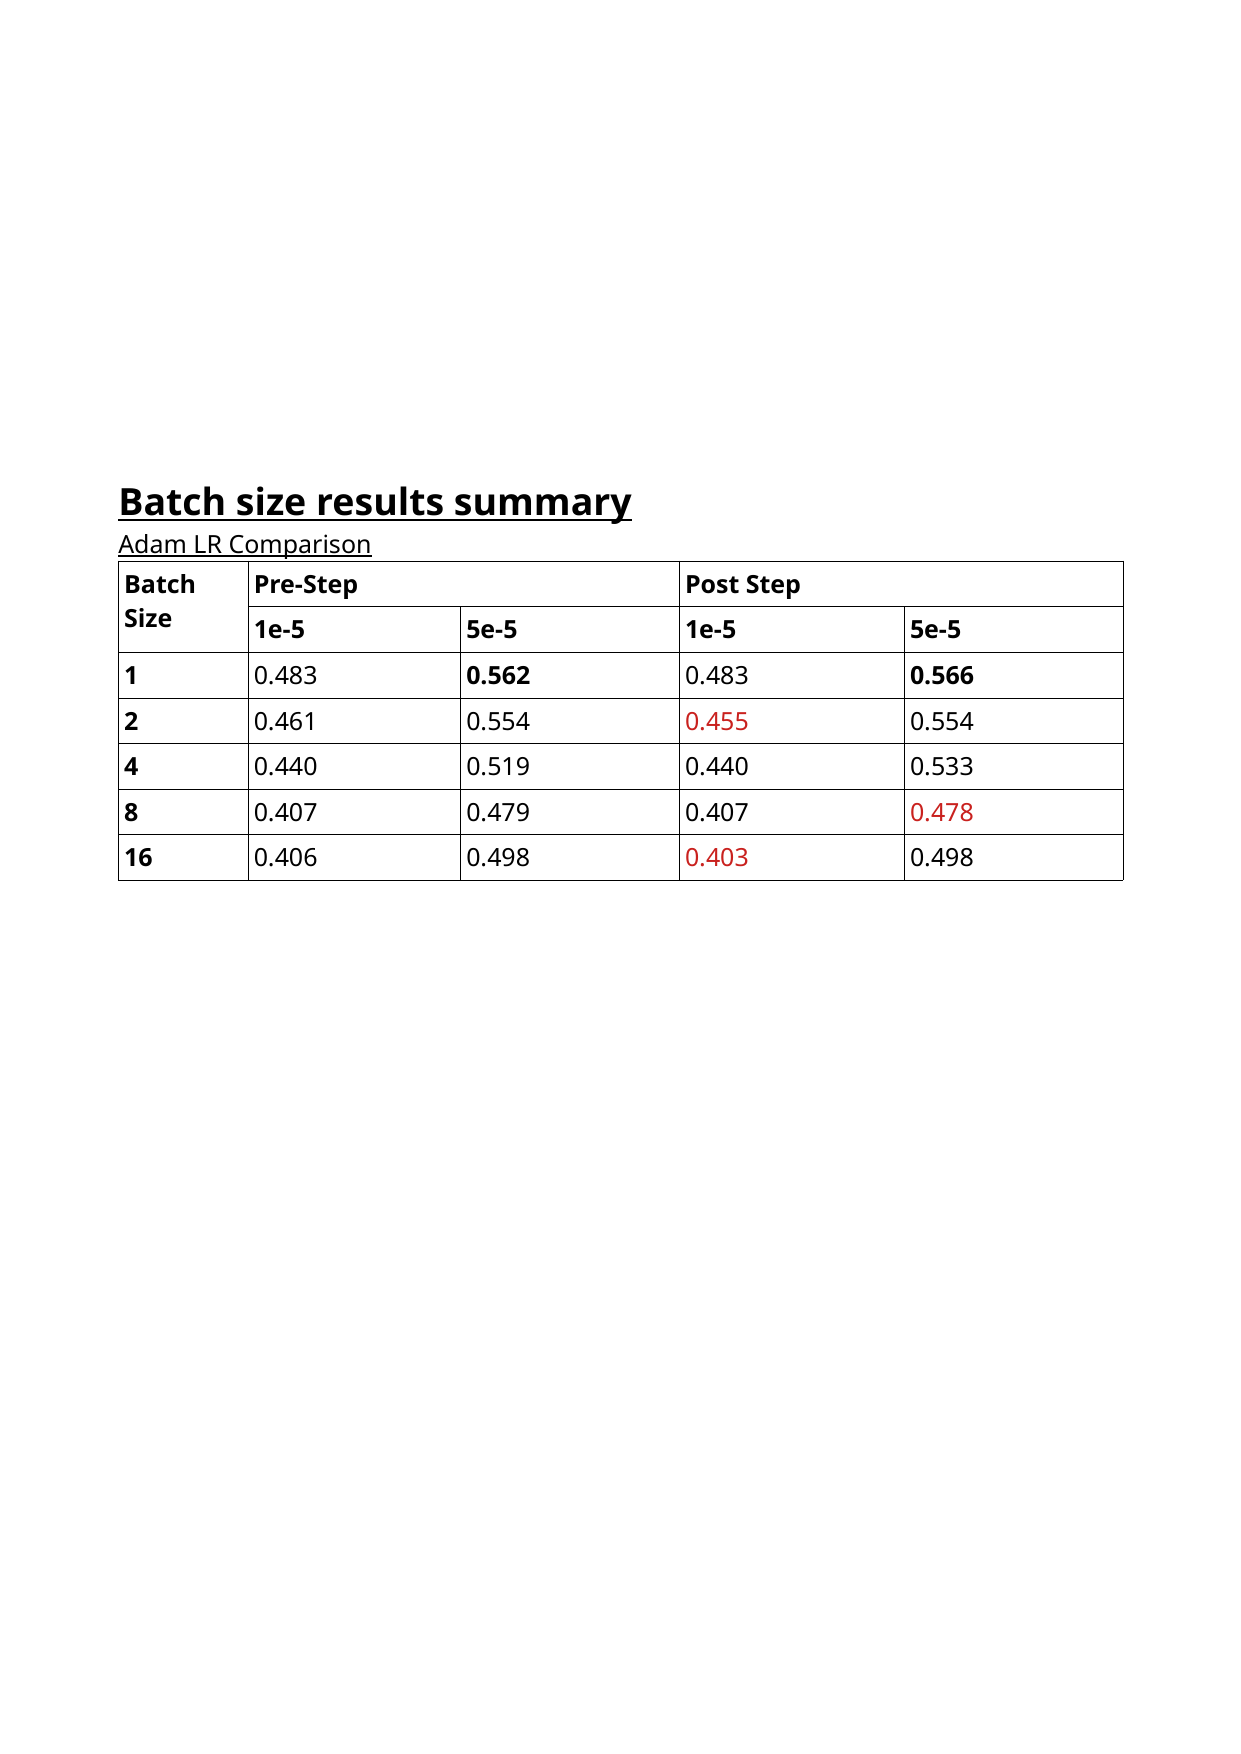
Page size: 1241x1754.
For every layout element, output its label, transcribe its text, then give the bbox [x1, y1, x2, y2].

table_cell 5e-5 [461, 607, 679, 652]
table_header Batch Size [119, 562, 248, 652]
table_cell 0.554 [905, 699, 1123, 743]
table_cell 0.440 [249, 744, 460, 789]
table_cell 1e-5 [680, 607, 904, 652]
table_cell 0.403 [680, 835, 904, 880]
table_cell 4 [119, 744, 248, 789]
table_cell 0.554 [461, 699, 679, 743]
table_cell 0.519 [461, 744, 679, 789]
table_cell 8 [119, 790, 248, 834]
table_cell 0.498 [461, 835, 679, 880]
table_cell 0.498 [905, 835, 1123, 880]
table_cell 5e-5 [905, 607, 1123, 652]
table_cell 0.478 [905, 790, 1123, 834]
table_cell 0.455 [680, 699, 904, 743]
table_cell 0.407 [680, 790, 904, 834]
table_cell 0.566 [905, 653, 1123, 697]
table_cell 0.533 [905, 744, 1123, 789]
table_cell 1 [119, 653, 248, 697]
table_cell 0.406 [249, 835, 460, 880]
table_cell 2 [119, 699, 248, 743]
table_cell 0.562 [461, 653, 679, 697]
table_cell 0.461 [249, 699, 460, 743]
table_header Post Step [680, 562, 1123, 606]
table_cell 16 [119, 835, 248, 880]
table_cell 0.479 [461, 790, 679, 834]
text Batch size results summary [118, 475, 1122, 526]
text Adam LR Comparison [118, 526, 1122, 561]
table_cell 0.483 [249, 653, 460, 697]
table_header Pre-Step [249, 562, 679, 606]
table_cell 1e-5 [249, 607, 460, 652]
table_cell 0.483 [680, 653, 904, 697]
table_cell 0.440 [680, 744, 904, 789]
table_cell 0.407 [249, 790, 460, 834]
